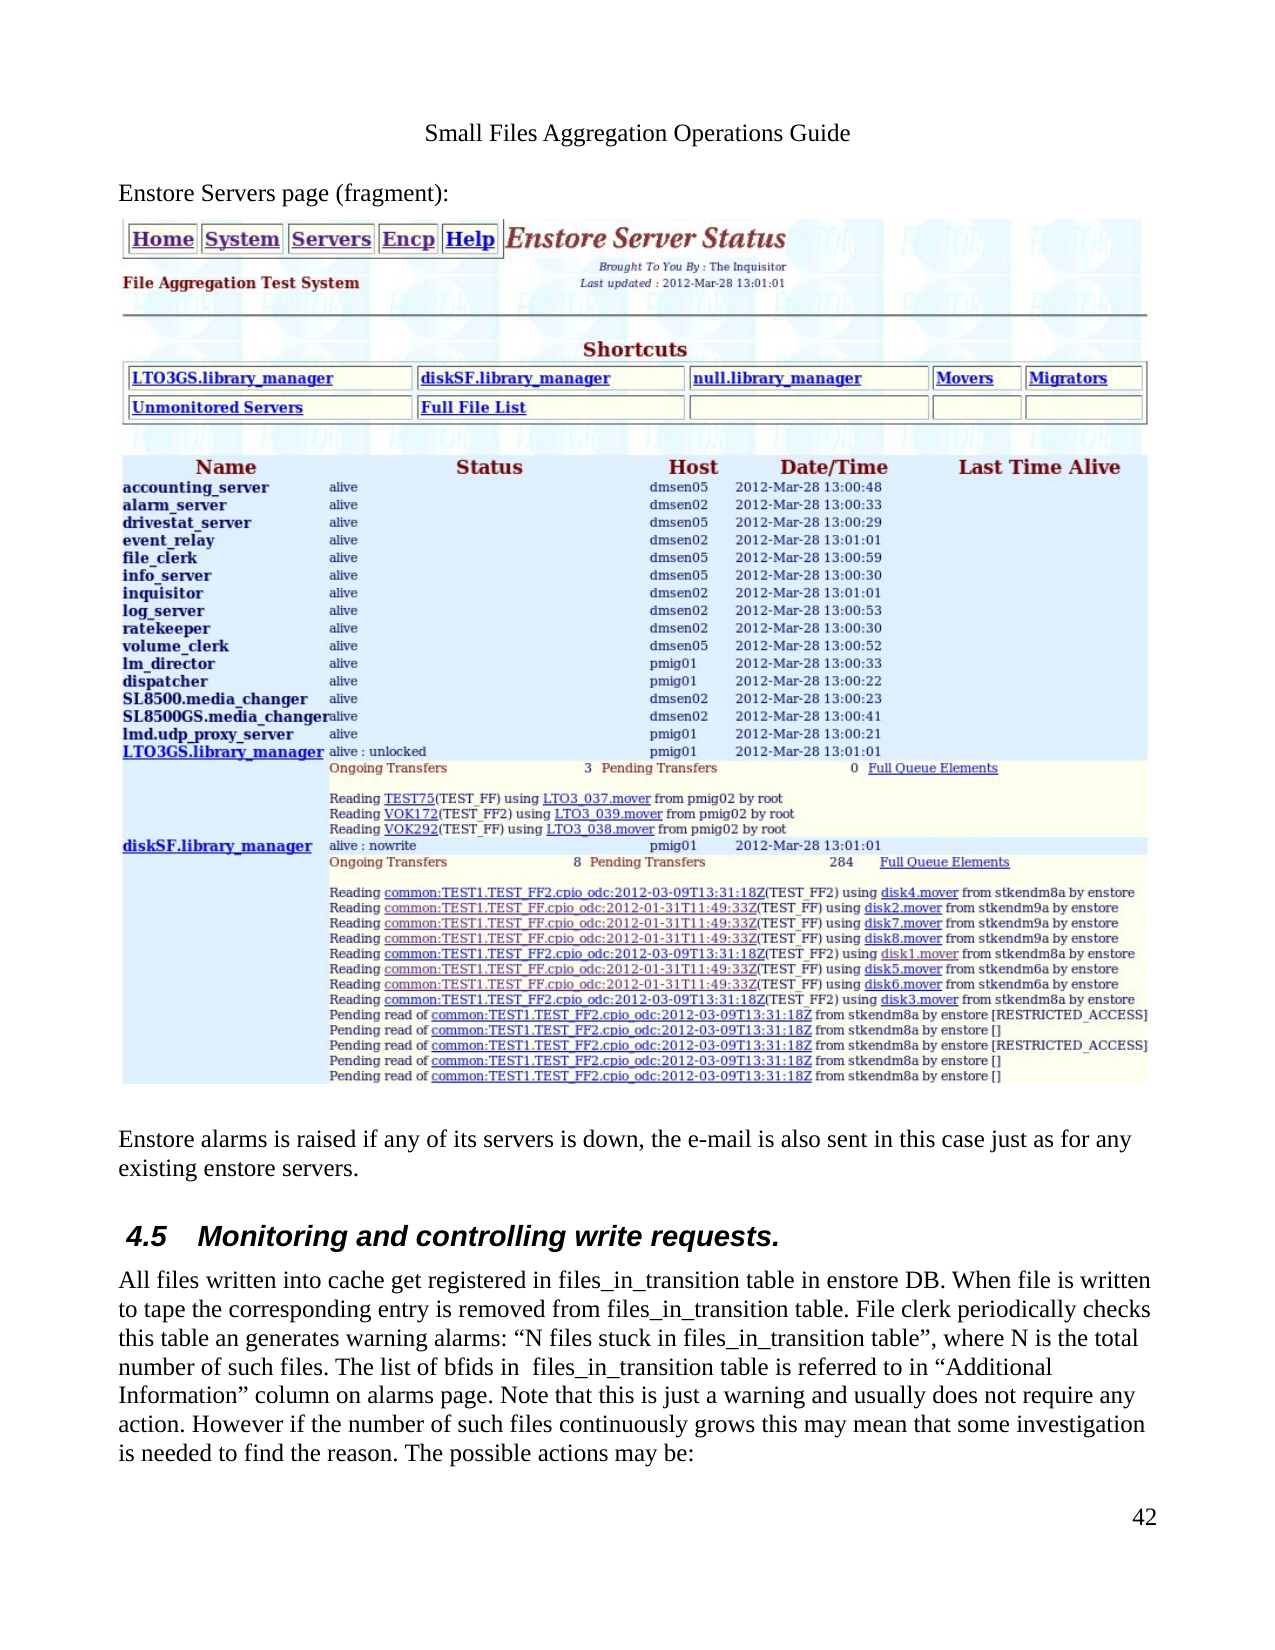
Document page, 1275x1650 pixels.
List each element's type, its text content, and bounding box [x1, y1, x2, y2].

text All files written into cache get registered in files_in_transition table in enstore DB. When file is written to tape the corresponding entry is removed from files_in_transition table. File clerk periodically checks this table an generates warning alarms: “N files stuck in files_in_transition table”, where N is the total number of such files. The list of bfids in files_in_transition table is referred to in “Additional Information” column on alarms page. Note that this is just a warning and usually does not require any action. However if the number of such files continuously grows this may mean that some investigation is needed to find the reason. The possible actions may be: [118, 1266, 1157, 1467]
text Enstore Servers page (fragment): [118, 178, 1157, 207]
subtitle Monitoring and controlling write requests. [118, 1219, 1157, 1253]
text Enstore alarms is raised if any of its servers is down, the e-mail is also sent in this case just as for any existing enstore servers. [118, 1124, 1157, 1182]
picture [118, 219, 1157, 1084]
